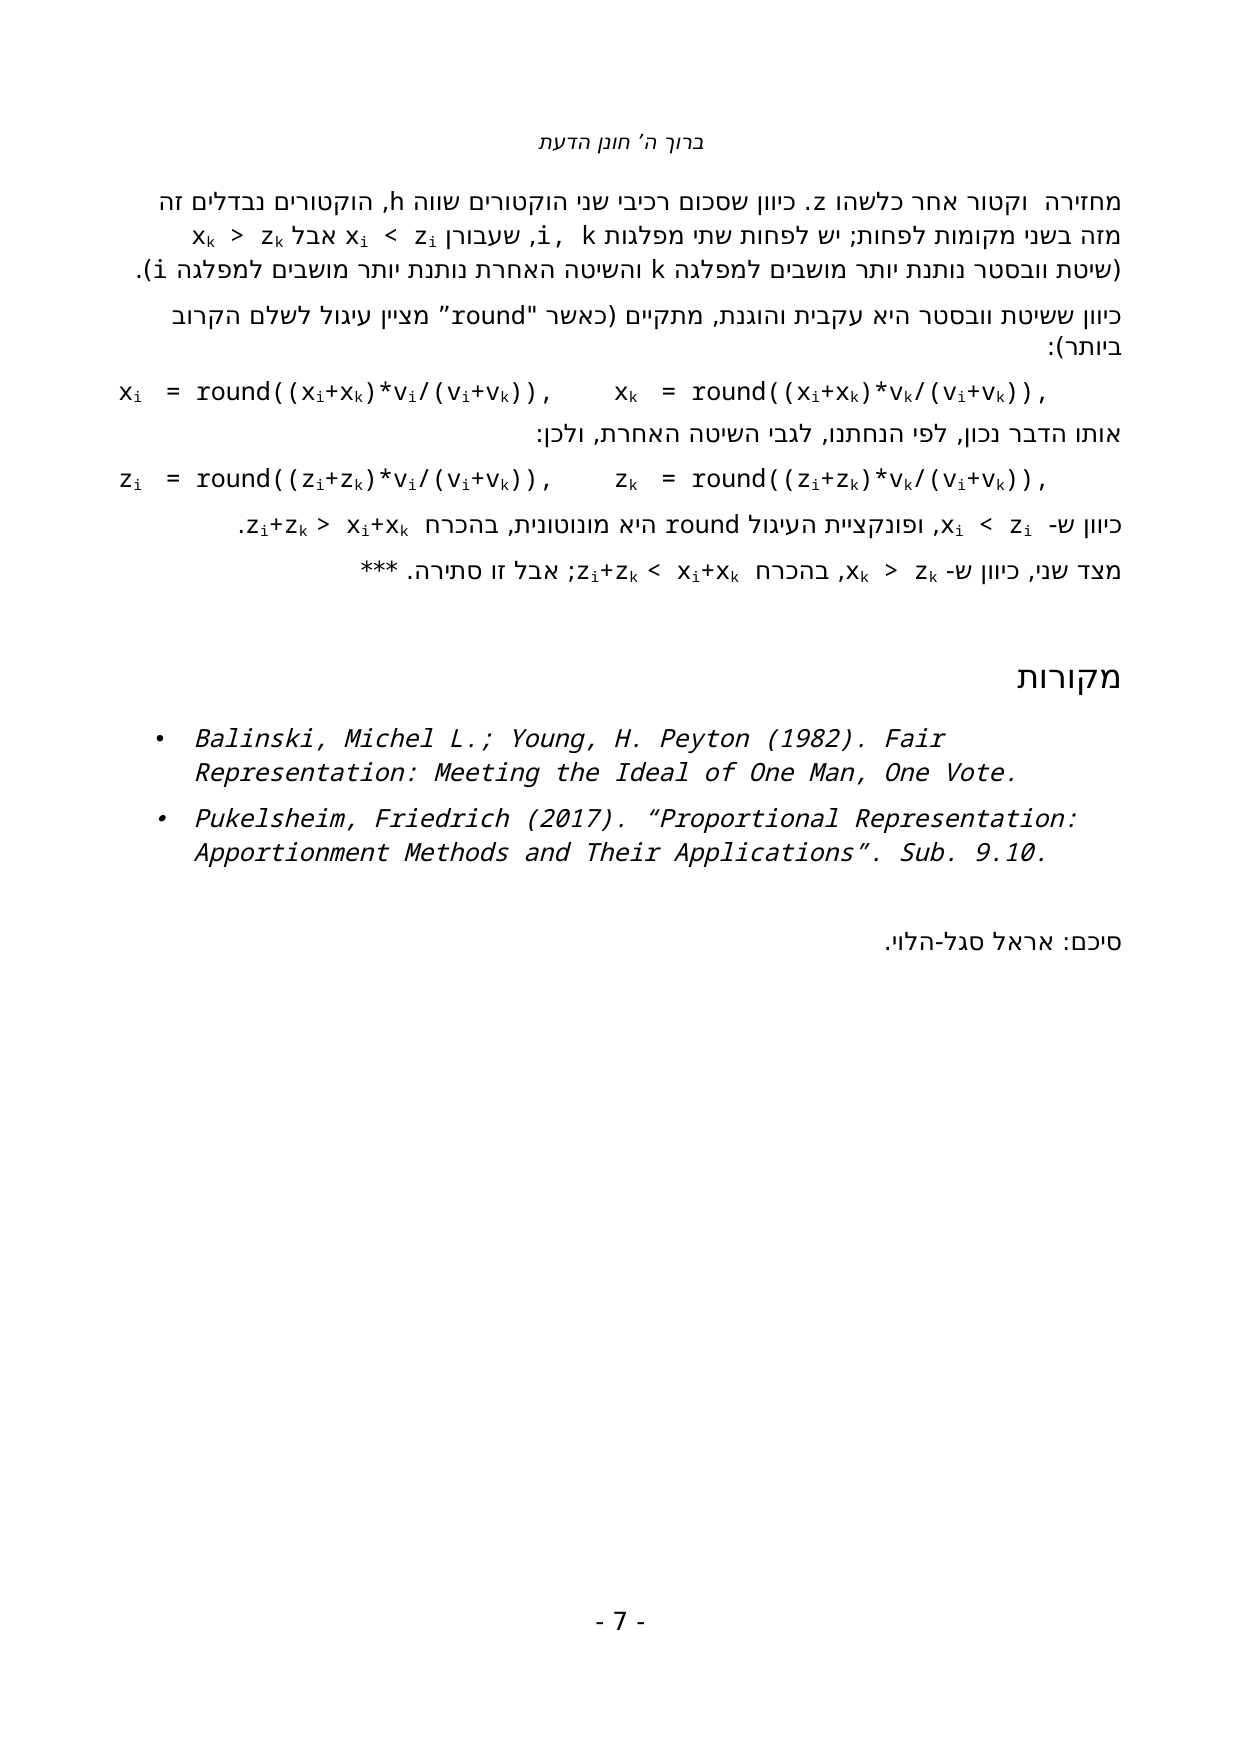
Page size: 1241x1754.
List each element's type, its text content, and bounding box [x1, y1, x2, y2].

text אותו הדבר נכון, לפי הנחתנו, לגבי השיטה האחרת, ולכן: [118, 419, 1122, 448]
text סיכם: אראל סגל-הלוי. [118, 927, 1122, 956]
text הוכחה. נניח בשלילה שקיימת שיטת חלוקת-מושבים כלשהי, שהיא עקבית והוגנת, אבל שונה משיטת וובסטר. נניח שההבדל בין השיטות מתגלה עבור מספר מושבים מסויים h ווקטור-הצבעות כלשהו v, כאשר שיטת וובסטר מחזירה וקטור חלוקת-מושבים כלשהו x, והשיטה האחרת מחזירה וקטור אחר כלשהו z. כיוון שסכום רכיבי שני הוקטורים שווה h, הוקטורים נבדלים זה מזה בשני מקומות לפחות; יש לפחות שתי מפלגות i, k, שעבורן xi < zi אבל xk > zk (שיטת וובסטר נותנת יותר מושבים למפלגה k והשיטה האחרת נותנת יותר מושבים למפלגה i). [118, 184, 1122, 286]
subtitle מקורות [118, 658, 1122, 696]
text כיוון ששיטת וובסטר היא עקבית והוגנת, מתקיים (כאשר "round” מציין עיגול לשלם הקרוב ביותר): [118, 298, 1122, 361]
text xi = round((xi+xk)*vi/(vi+vk)), xk = round((xi+xk)*vk/(vi+vk)), [118, 373, 1122, 407]
text מצד שני, כיוון ש- xk > zk, בהכרח zi+zk < xi+xk; אבל זו סתירה. *** [118, 552, 1122, 587]
list Balinski, Michel L.; Young, H. Peyton (1982). Fair Representation: Meeting the Ideal of One Man, One Vote. [156, 721, 1122, 789]
list Pukelsheim, Friedrich (2017). “Proportional Representation: Apportionment Methods and Their Applications”. Sub. 9.10. [156, 801, 1122, 869]
text כיוון ש- xi < zi, ופונקציית העיגול round היא מונוטונית, בהכרח zi+zk > xi+xk. [118, 506, 1122, 541]
text zi = round((zi+zk)*vi/(vi+vk)), zk = round((zi+zk)*vk/(vi+vk)), [118, 460, 1122, 494]
